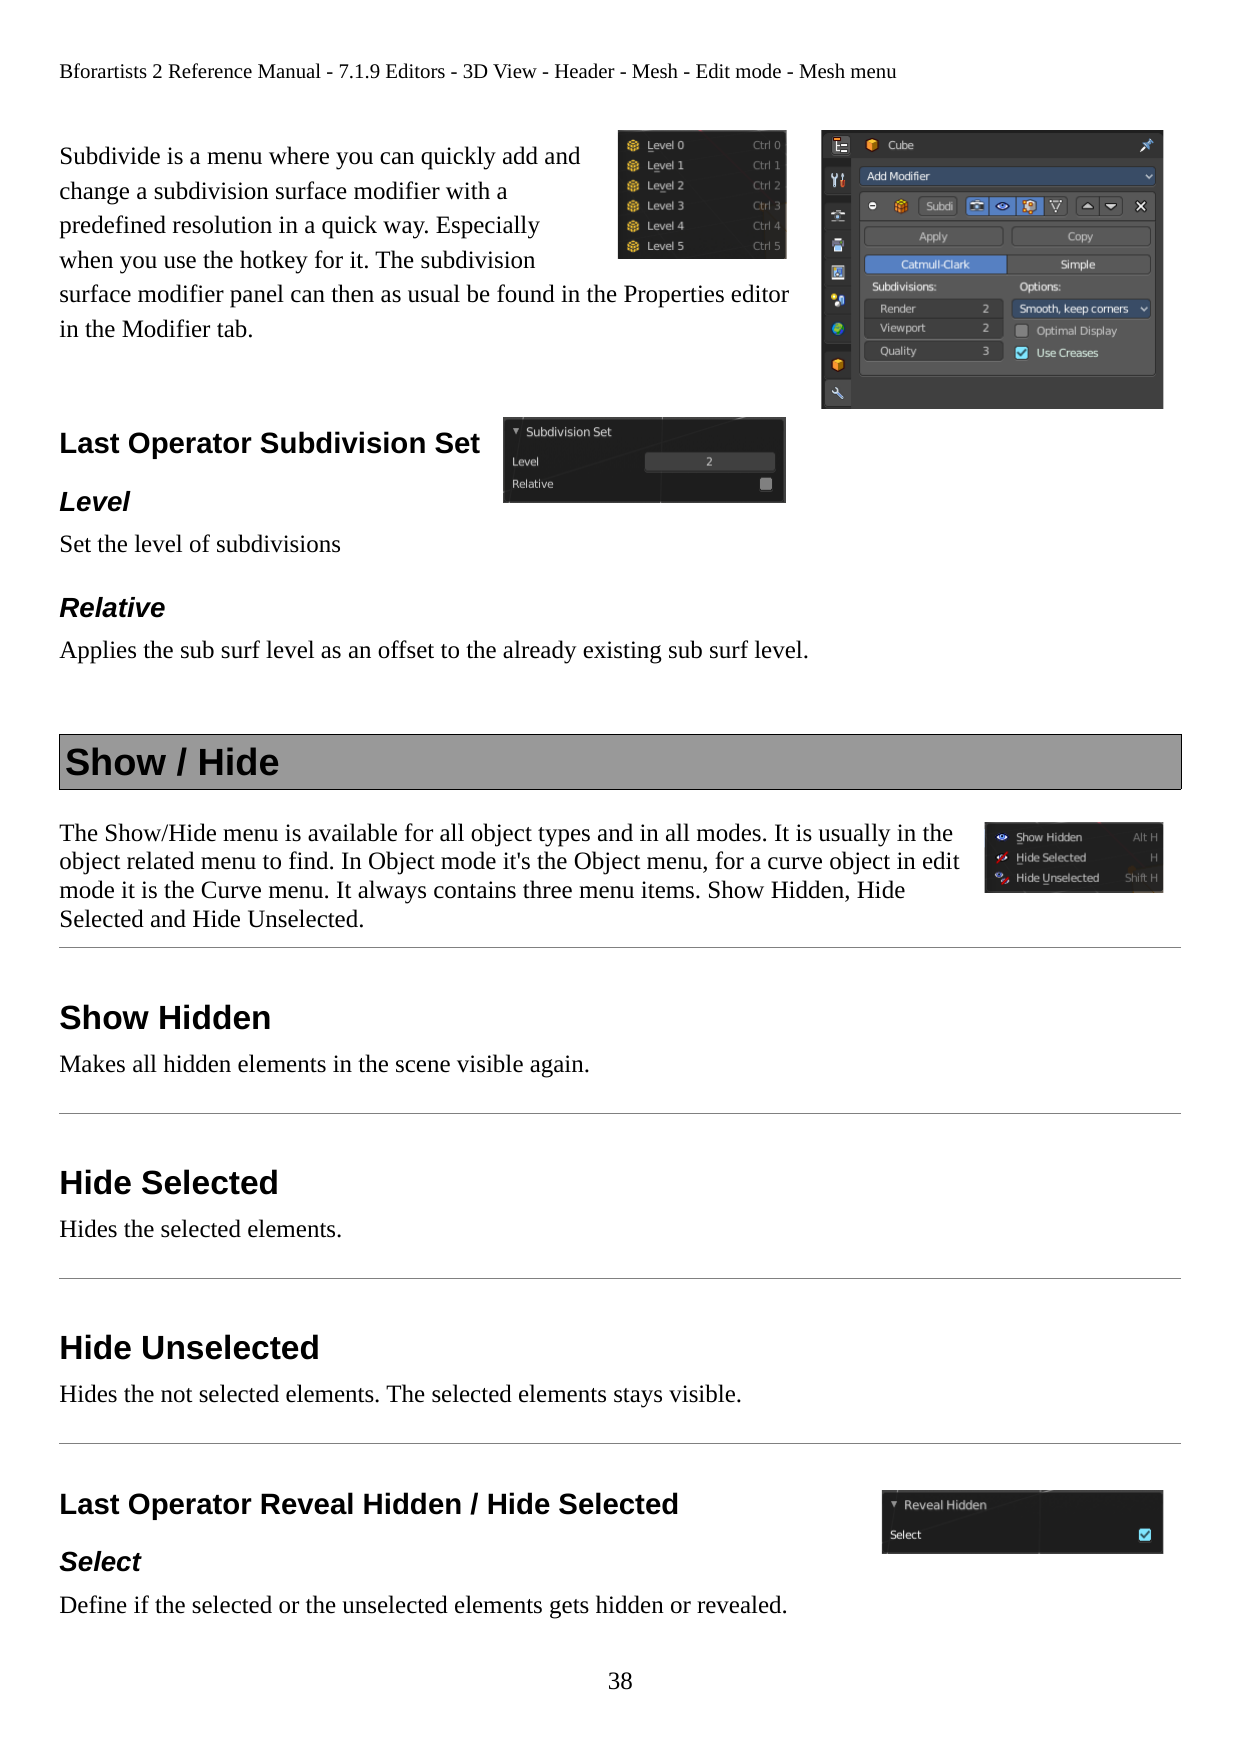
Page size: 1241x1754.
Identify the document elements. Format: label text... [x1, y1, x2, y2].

picture [881, 1490, 1164, 1554]
subtitle Last Operator Reveal Hidden / Hide Selected [59, 1487, 1181, 1521]
table_header Show / Hide [60, 735, 1181, 789]
subtitle Show Hidden [59, 998, 1181, 1036]
text Define if the selected or the unselected elements gets hidden or revealed. [59, 1590, 1181, 1619]
subtitle Hide Selected [59, 1163, 1181, 1202]
picture [617, 130, 787, 259]
text Makes all hidden elements in the scene visible again. [59, 1049, 1181, 1078]
text Subdivide is a menu where you can quickly add and change a subdivision surface modifier with a predefined resolution in a quick way. Especially when you use the hotkey for it. The subdivision surface modifier panel can then as usual be found in the Properties editor in the Modifier tab. [59, 141, 821, 342]
picture [503, 417, 786, 503]
text The Show/Hide menu is available for all object types and in all modes. It is usually in the object related menu to find. In Object mode it's the Object menu, for a curve object in edit mode it is the Curve menu. It always contains three menu items. Show Hidden, Hide Selected and Hide Unselected. [59, 818, 1181, 933]
text Set the level of subdivisions [59, 529, 1181, 558]
subtitle Hide Unselected [59, 1328, 1181, 1367]
text Applies the sub surf level as an offset to the already existing sub surf level. [59, 636, 1181, 664]
subtitle Relative [59, 591, 1181, 623]
subtitle Select [59, 1546, 1181, 1578]
subtitle Last Operator Subdivision Set [59, 426, 503, 460]
text Hides the selected elements. [59, 1214, 1181, 1243]
subtitle [786, 426, 1181, 460]
picture [984, 822, 1164, 893]
subtitle Level [59, 485, 1181, 517]
text Hides the not selected elements. The selected elements stays visible. [59, 1379, 1181, 1408]
picture [821, 130, 1164, 409]
